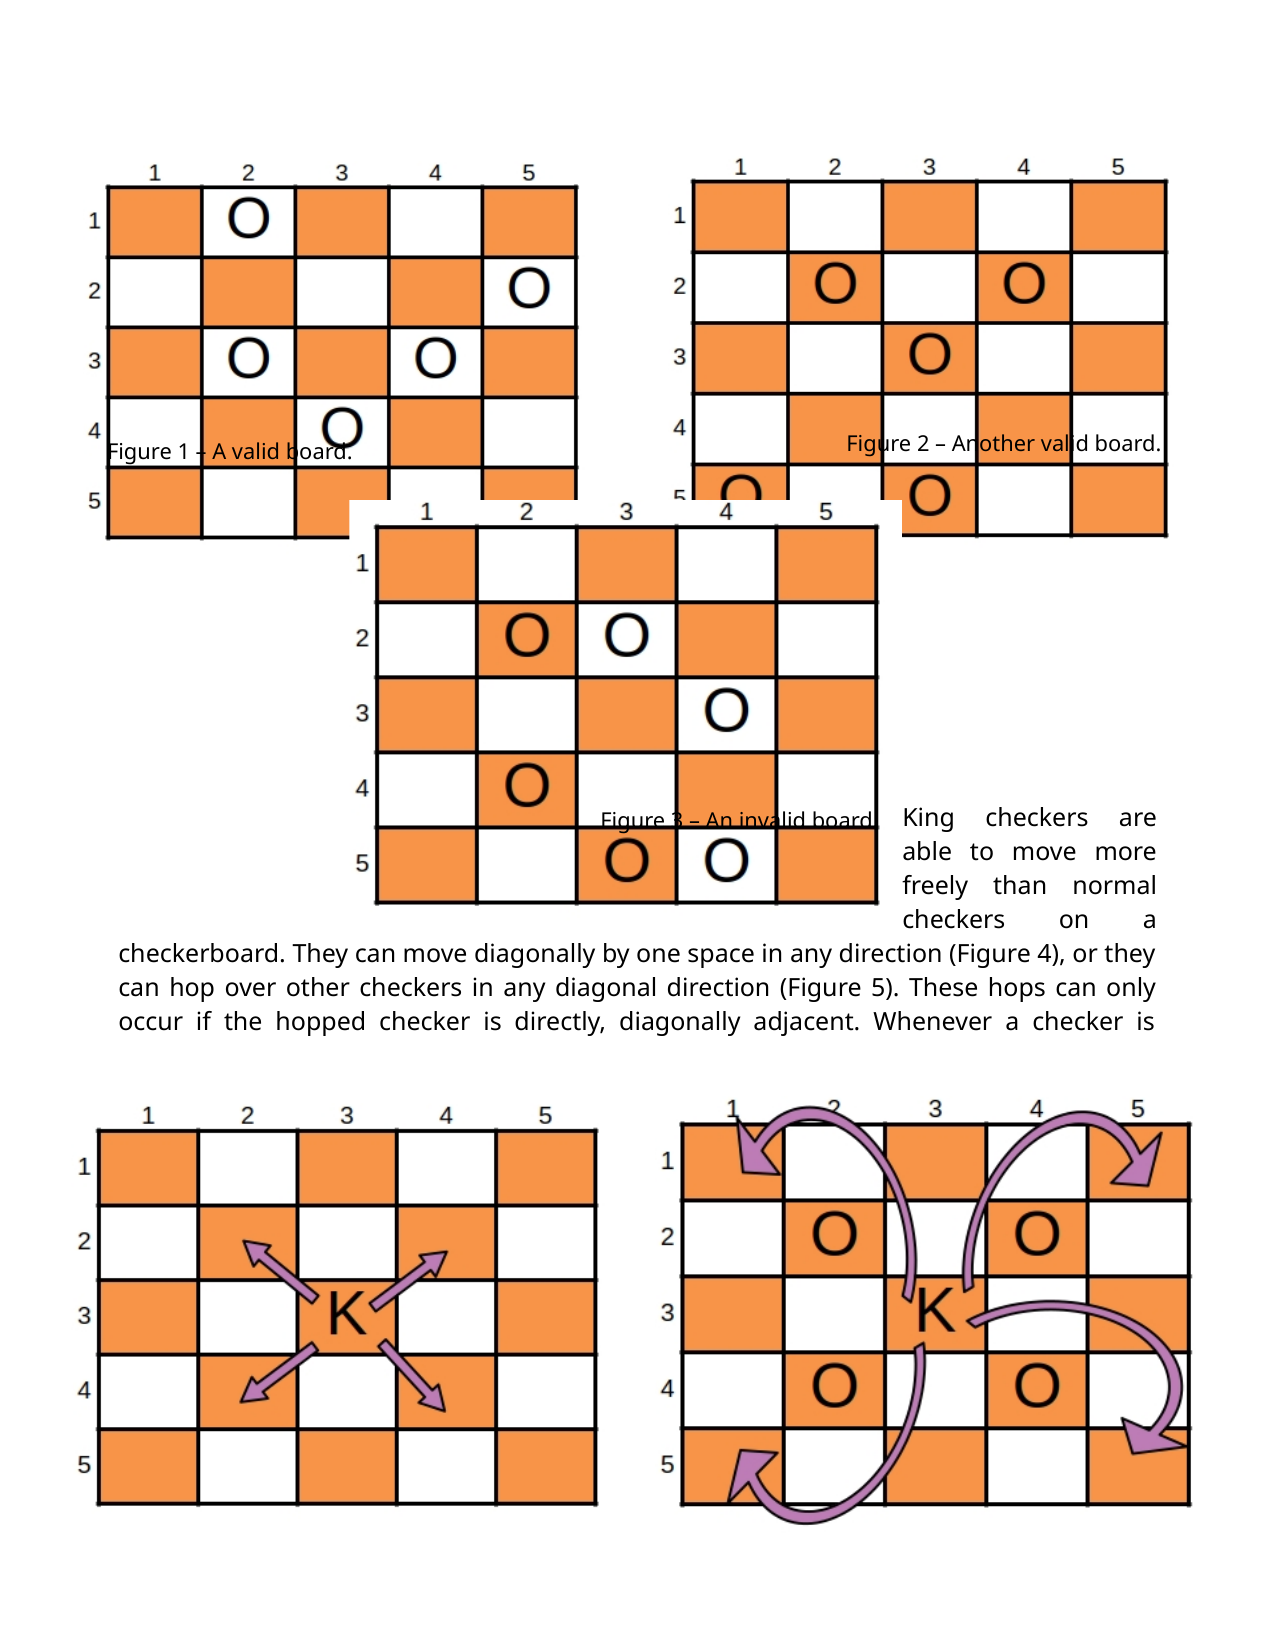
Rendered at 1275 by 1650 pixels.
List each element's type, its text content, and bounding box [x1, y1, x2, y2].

text King checkers are able to move more freely than normal checkers on a checkerboard. They can move diagonally by one space in any direction (Figure 4), or they can hop over other checkers in any diagonal direction (Figure 5). These hops can only occur if the hopped checker is directly, diagonally adjacent. Whenever a checker is hopped, it is removed from the board (and thus cannot be hopped again). Kings are represented with a capital K. [118, 799, 1157, 1038]
picture [654, 1096, 1215, 1533]
picture [82, 155, 1190, 931]
picture [71, 1103, 621, 1532]
